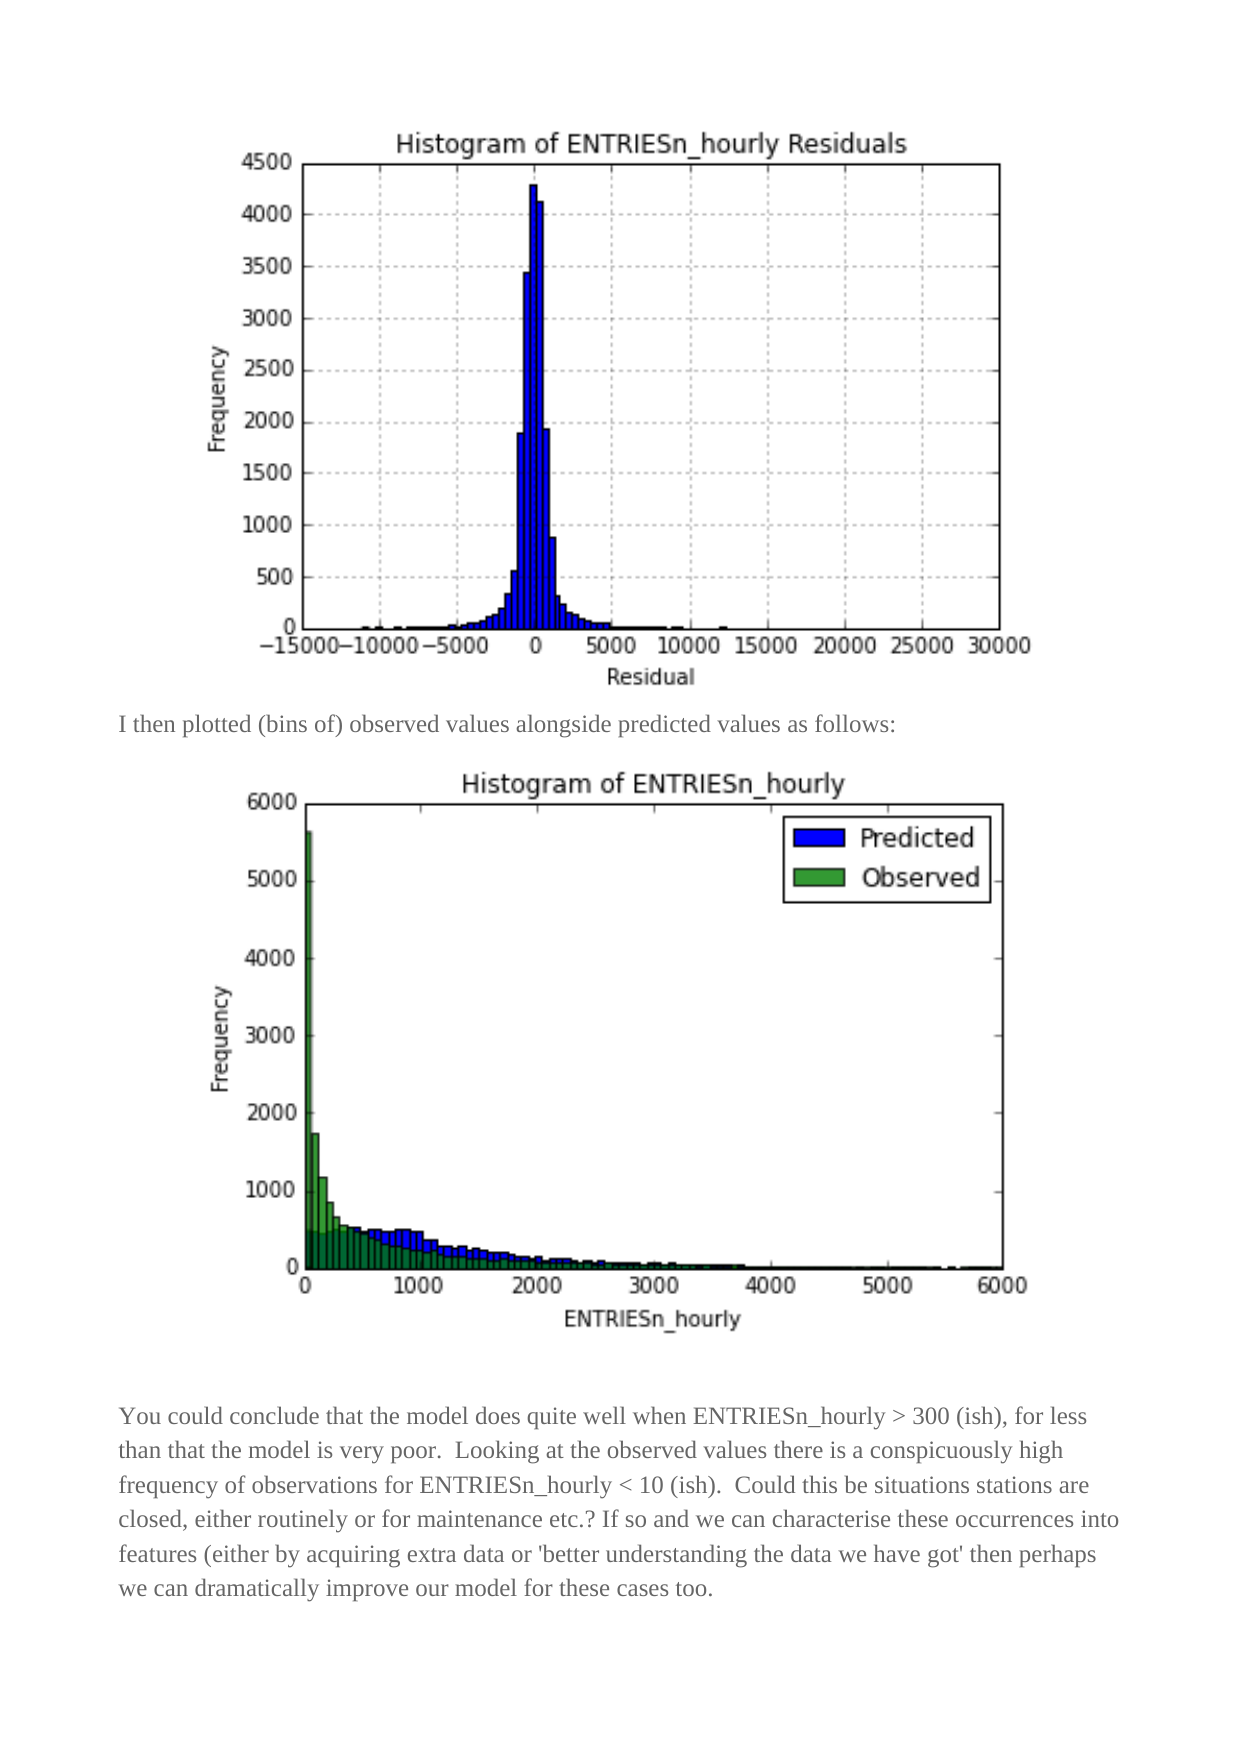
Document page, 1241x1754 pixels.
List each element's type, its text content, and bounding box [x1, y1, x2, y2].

picture [196, 118, 1045, 704]
text I then plotted (bins of) observed values alongside predicted values as follows: [118, 118, 1122, 738]
text You could conclude that the model does quite well when ENTRIESn_hourly > 300 (ish), for less than that the model is very poor. Looking at the observed values there is a conspicuously high frequency of observations for ENTRIESn_hourly < 10 (ish). Could this be situations stations are closed, either routinely or for maintenance etc.? If so and we can characterise these occurrences into features (either by acquiring extra data or 'better understanding the data we have got' then perhaps we can dramatically improve our model for these cases too. [118, 1401, 1122, 1602]
picture [199, 758, 1042, 1346]
